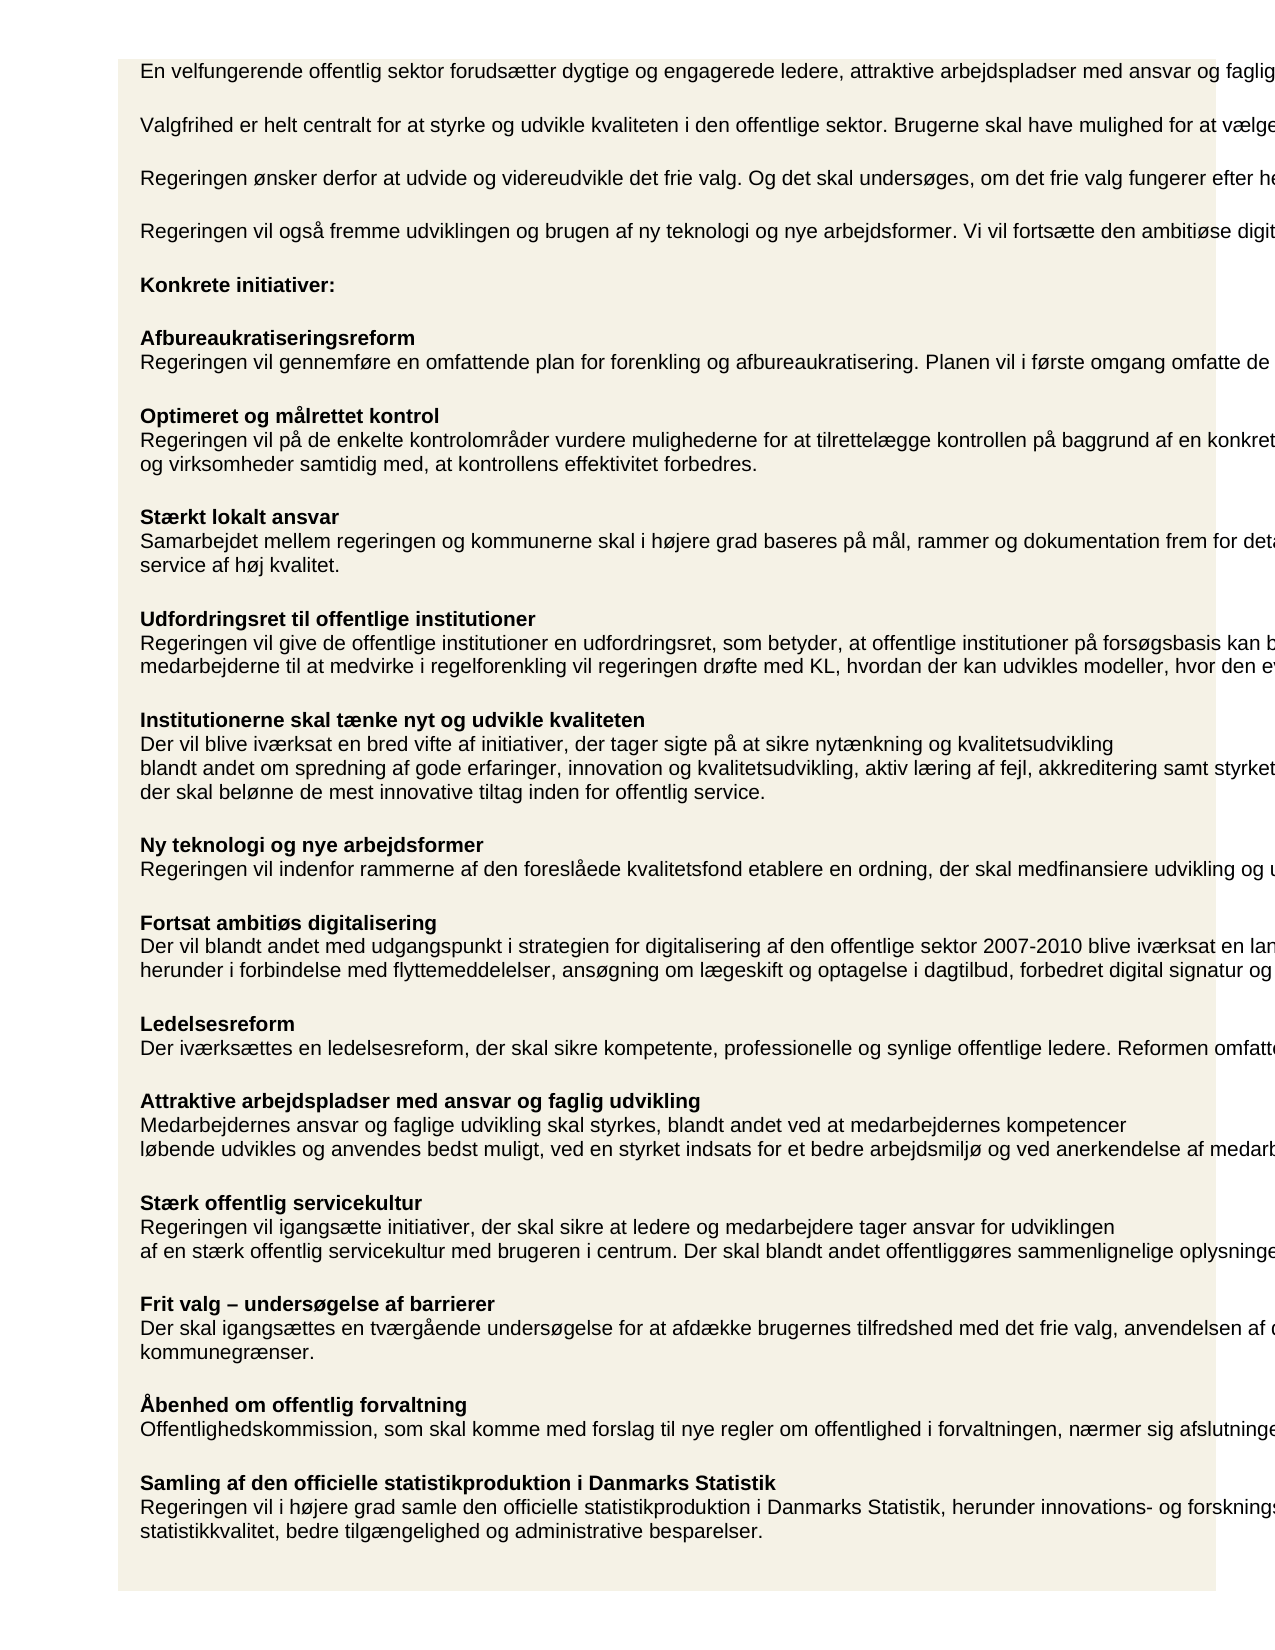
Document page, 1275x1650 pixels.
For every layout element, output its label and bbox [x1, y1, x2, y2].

table_cell [125, 59, 140, 1572]
table_cell [118, 59, 125, 1572]
